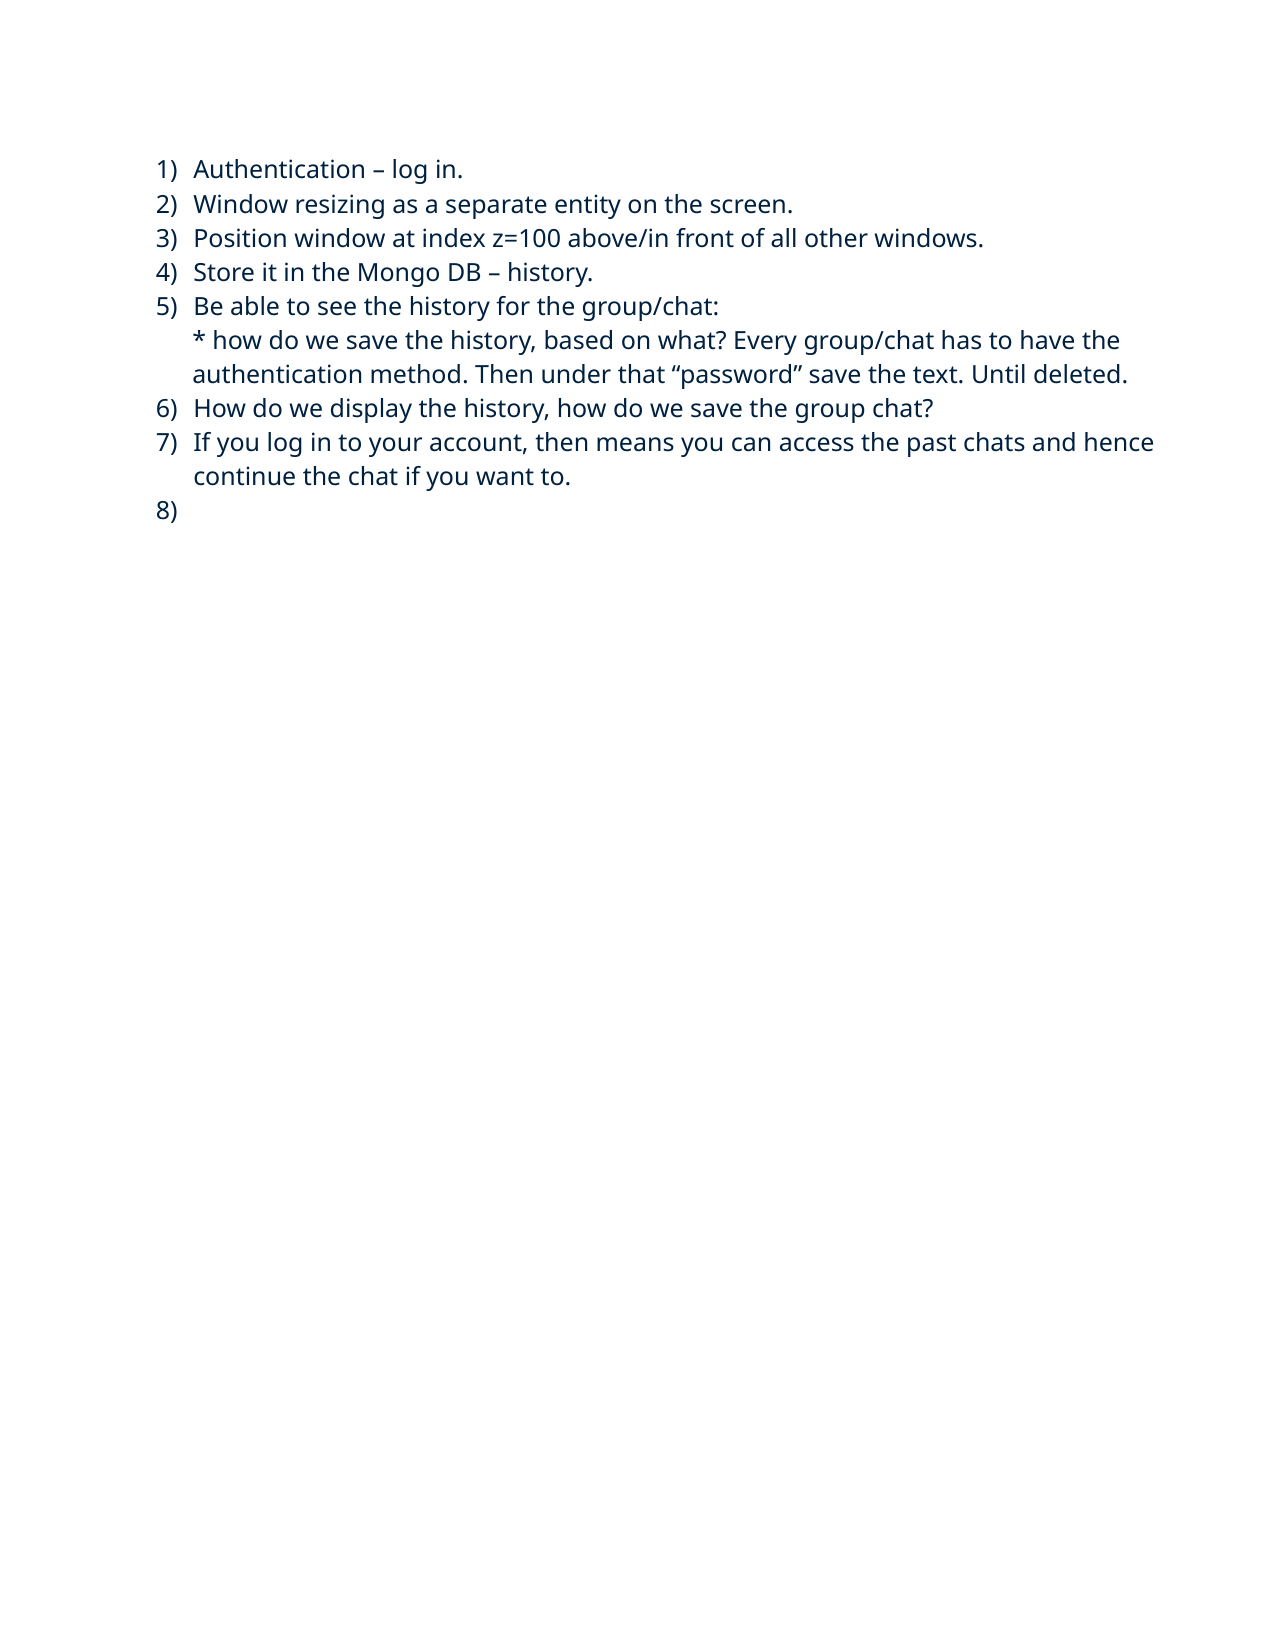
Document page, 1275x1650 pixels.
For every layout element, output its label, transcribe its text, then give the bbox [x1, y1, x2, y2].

list Position window at index z=100 above/in front of all other windows. [156, 220, 1157, 254]
list Authentication – log in. [156, 152, 1157, 186]
list If you log in to your account, then means you can access the past chats and hence continue the chat if you want to. [156, 425, 1157, 493]
list Be able to see the history for the group/chat: [156, 288, 1157, 322]
text * how do we save the history, based on what? Every group/chat has to have the authentication method. Then under that “password” save the text. Until deleted. [118, 322, 1157, 391]
list Store it in the Mongo DB – history. [156, 254, 1157, 288]
list How do we display the history, how do we save the group chat? [156, 391, 1157, 425]
list Window resizing as a separate entity on the screen. [156, 186, 1157, 220]
